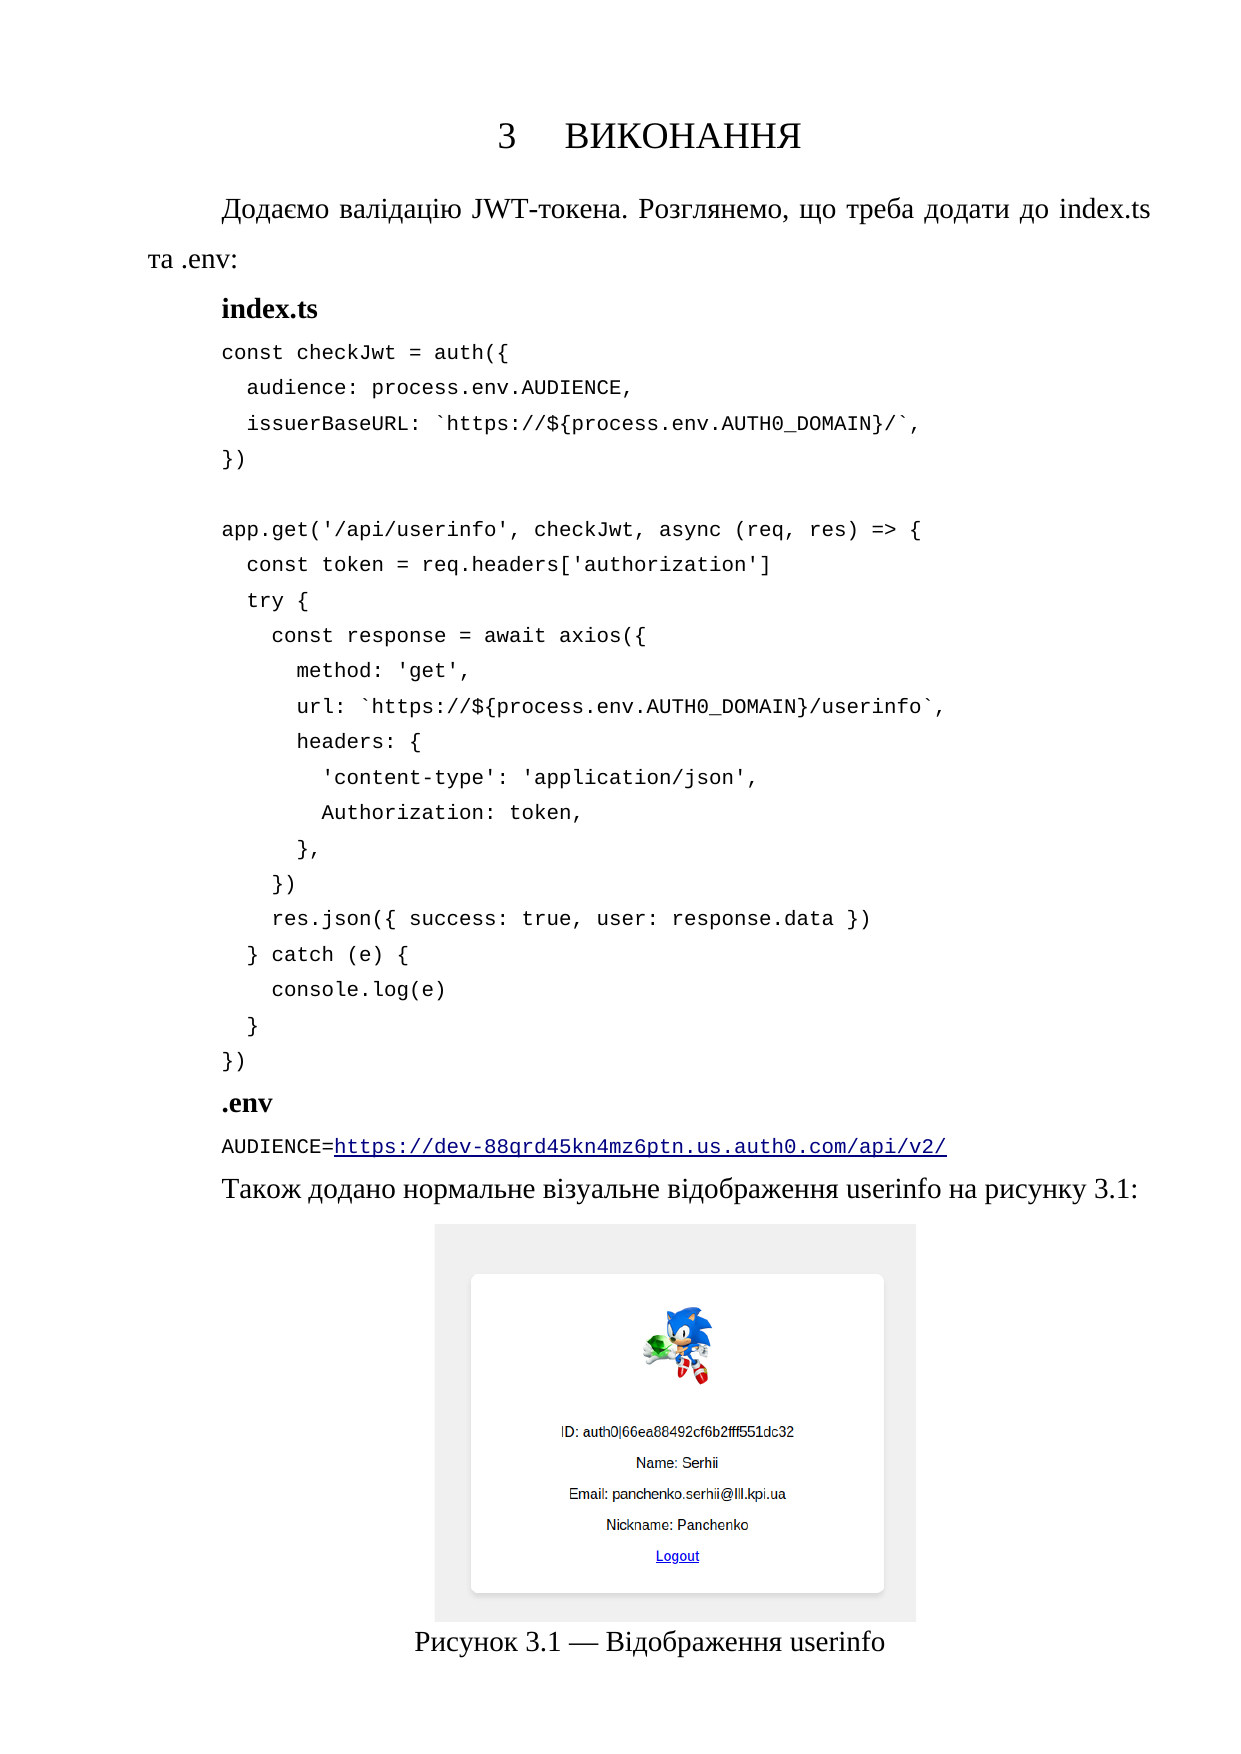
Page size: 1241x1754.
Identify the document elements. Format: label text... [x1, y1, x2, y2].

text app.get('/api/userinfo', checkJwt, async (req, res) => { [148, 519, 1152, 542]
subtitle Виконання [148, 113, 1152, 157]
text const token = req.headers['authorization'] [148, 554, 1152, 578]
text Додаємо валідацію JWT-токена. Розглянемо, що треба додати до index.ts та .env: [148, 191, 1152, 274]
text }) [148, 1050, 1152, 1074]
text Рисунок 3.1 — Відображення userinfo [148, 1624, 1152, 1657]
text const response = await axios({ [148, 625, 1152, 649]
text }) [148, 448, 1152, 472]
picture [434, 1224, 917, 1622]
text }) [148, 873, 1152, 897]
text Authorization: token, [148, 802, 1152, 826]
text const checkJwt = auth({ [148, 342, 1152, 365]
text try { [148, 589, 1152, 613]
text url: `https://${process.env.AUTH0_DOMAIN}/userinfo`, [148, 696, 1152, 719]
text res.json({ success: true, user: response.data }) [148, 908, 1152, 932]
text headers: { [148, 731, 1152, 755]
text .env [148, 1085, 1152, 1119]
text index.ts [148, 291, 1152, 325]
text issuerBaseURL: `https://${process.env.AUTH0_DOMAIN}/`, [148, 412, 1152, 436]
text audience: process.env.AUDIENCE, [148, 377, 1152, 401]
text 'content-type': 'application/json', [148, 767, 1152, 790]
text AUDIENCE=https://dev-88qrd45kn4mz6ptn.us.auth0.com/api/v2/ [148, 1136, 1152, 1159]
text } [148, 1014, 1152, 1038]
text console.log(e) [148, 979, 1152, 1003]
text } catch (e) { [148, 944, 1152, 967]
text method: 'get', [148, 660, 1152, 684]
text Також додано нормальне візуальне відображення userinfo на рисунку 3.1: [148, 1171, 1152, 1205]
text }, [148, 837, 1152, 861]
